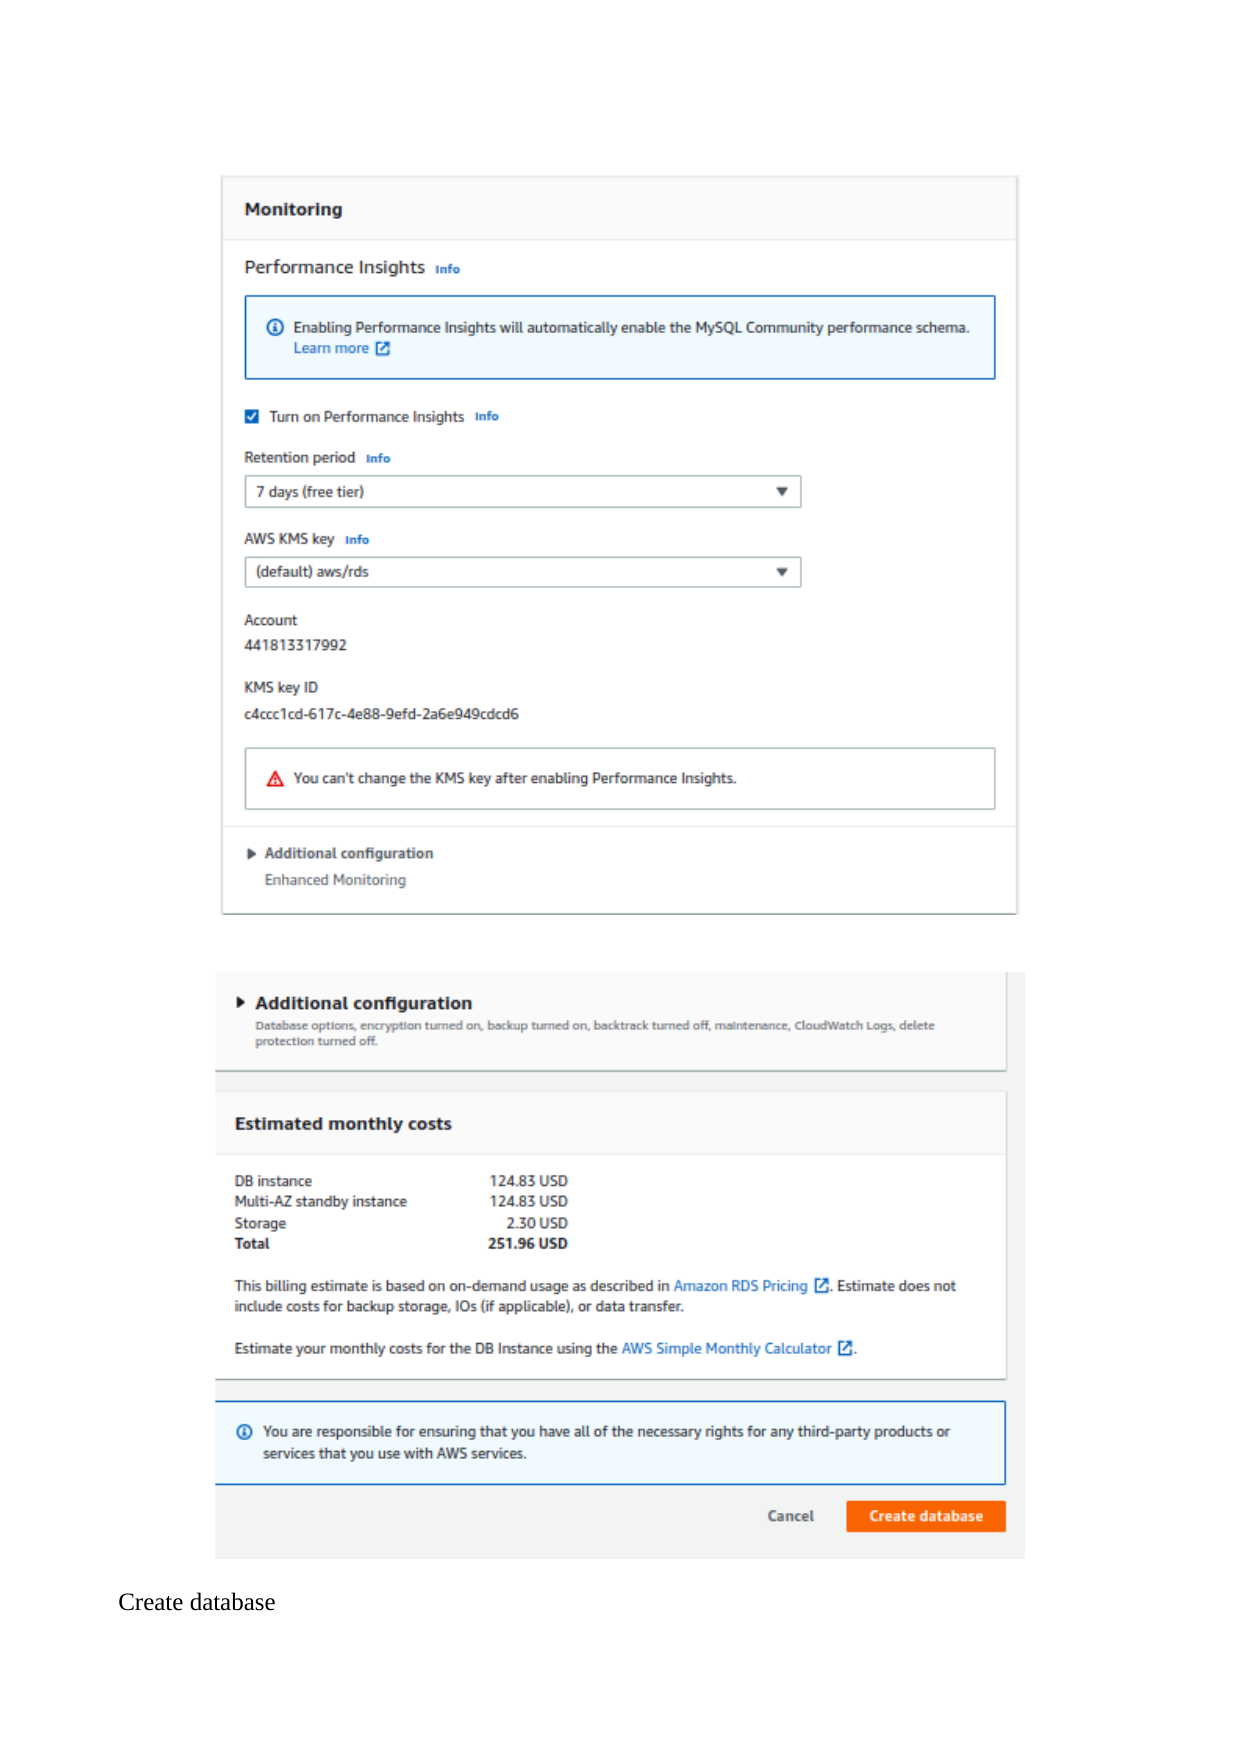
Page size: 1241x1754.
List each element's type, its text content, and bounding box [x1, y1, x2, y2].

picture [215, 972, 1025, 1559]
text Create database [118, 1587, 1122, 1616]
picture [220, 175, 1020, 915]
